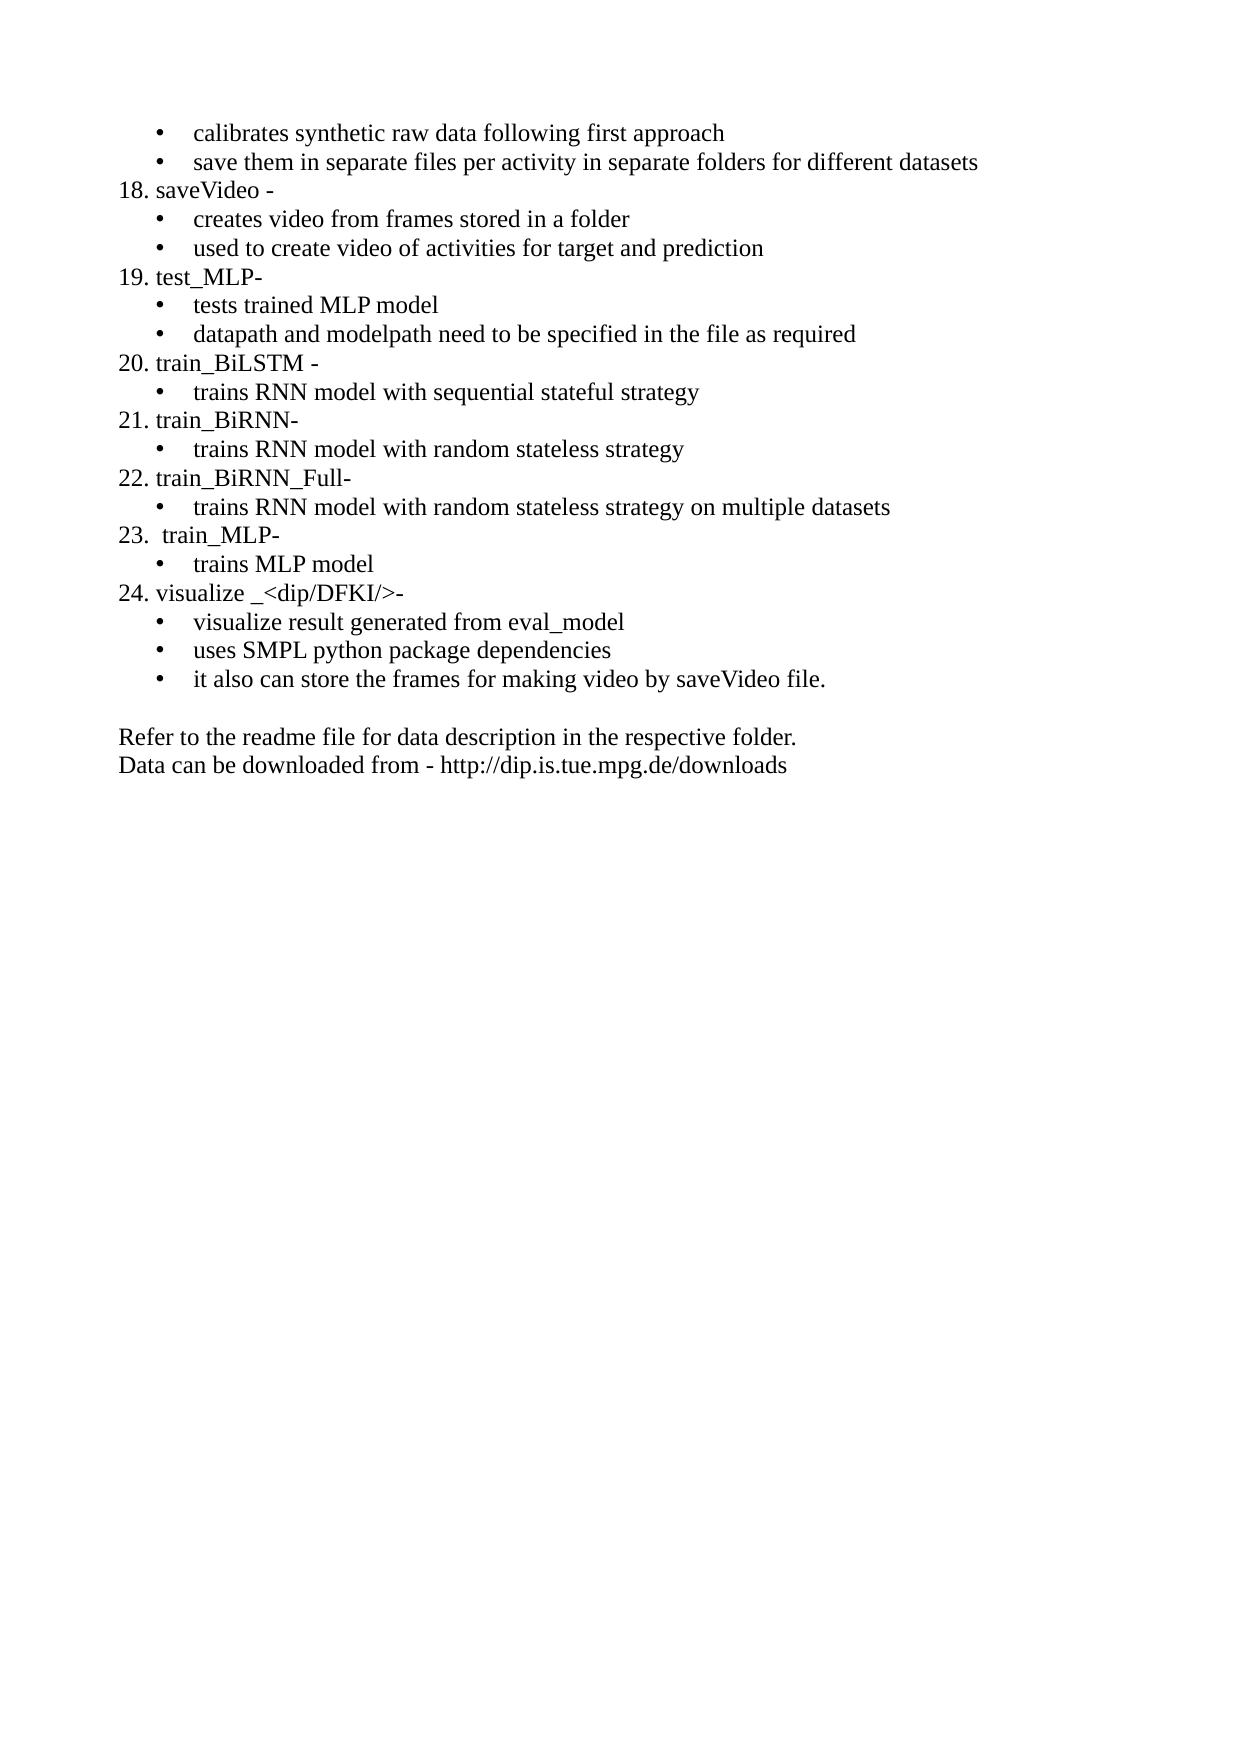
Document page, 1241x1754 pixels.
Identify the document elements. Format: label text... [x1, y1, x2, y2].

text 22. train_BiRNN_Full- [118, 463, 1122, 492]
text Data can be downloaded from - http://dip.is.tue.mpg.de/downloads [118, 751, 1122, 779]
list used to create video of activities for target and prediction [156, 233, 1122, 262]
list trains MLP model [156, 549, 1122, 578]
list datapath and modelpath need to be specified in the file as required [156, 319, 1122, 348]
list it also can store the frames for making video by saveVideo file. [156, 664, 1122, 693]
list tests trained MLP model [156, 291, 1122, 319]
text 24. visualize _<dip/DFKI/>- [118, 578, 1122, 607]
list uses SMPL python package dependencies [156, 636, 1122, 664]
list trains RNN model with random stateless strategy on multiple datasets [156, 492, 1122, 521]
list trains RNN model with sequential stateful strategy [156, 377, 1122, 406]
text 18. saveVideo - [118, 176, 1122, 204]
list save them in separate files per activity in separate folders for different datasets [156, 147, 1122, 176]
text 19. test_MLP- [118, 262, 1122, 291]
list visualize result generated from eval_model [156, 607, 1122, 636]
text 21. train_BiRNN- [118, 406, 1122, 434]
text Refer to the readme file for data description in the respective folder. [118, 722, 1122, 751]
list calibrates synthetic raw data following first approach [156, 118, 1122, 147]
list creates video from frames stored in a folder [156, 204, 1122, 233]
text 23. train_MLP- [118, 521, 1122, 549]
text 20. train_BiLSTM - [118, 348, 1122, 377]
list trains RNN model with random stateless strategy [156, 434, 1122, 463]
